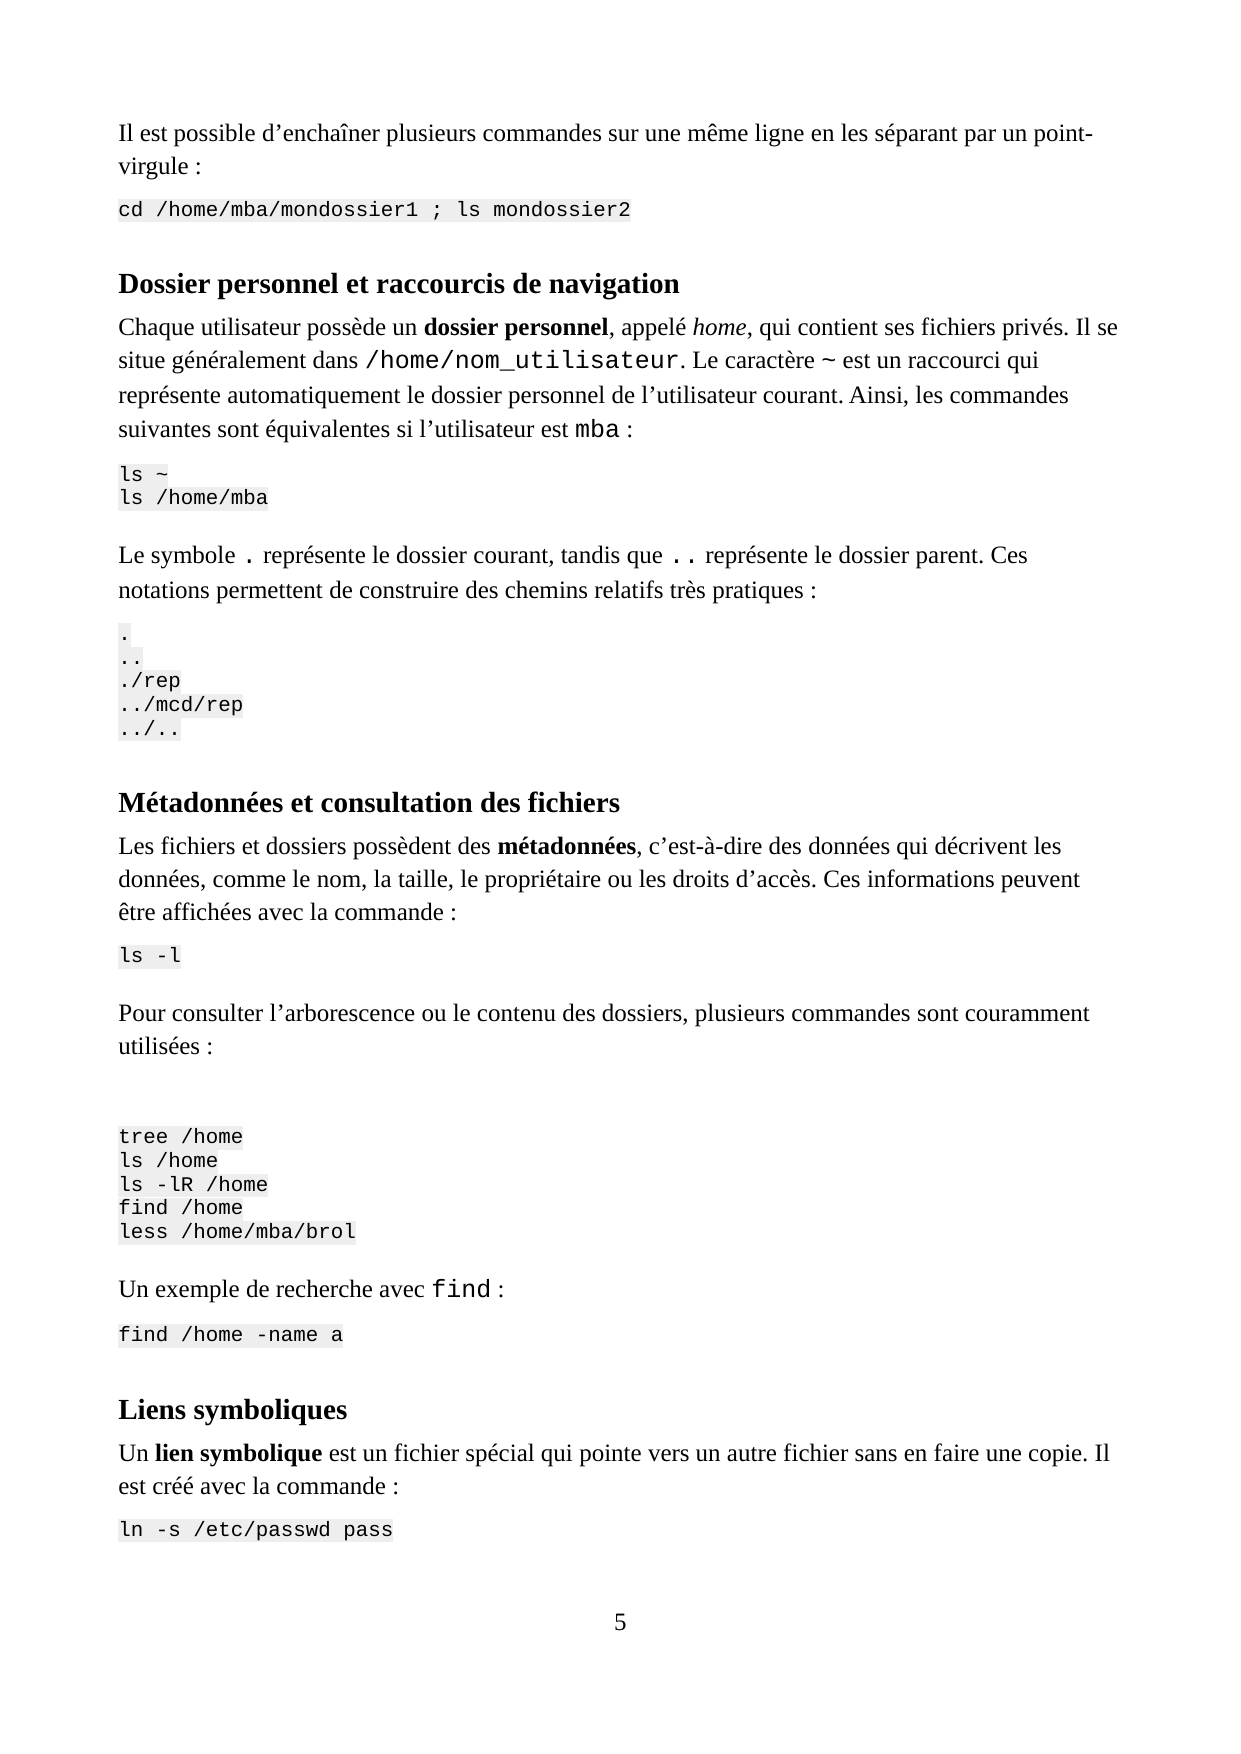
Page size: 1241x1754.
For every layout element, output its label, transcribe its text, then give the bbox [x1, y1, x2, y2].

text ls /home/mba [118, 487, 1122, 511]
text ls -lR /home [118, 1174, 1122, 1197]
text ls ~ [118, 464, 1122, 487]
text Pour consulter l’arborescence ou le contenu des dossiers, plusieurs commandes sont couramment utilisées : [118, 998, 1122, 1060]
text . [118, 623, 1122, 647]
text find /home -name a [118, 1324, 1122, 1348]
text Chaque utilisateur possède un dossier personnel, appelé home, qui contient ses fichiers privés. Il se situe généralement dans /home/nom_utilisateur. Le caractère ~ est un raccourci qui représente automatiquement le dossier personnel de l’utilisateur courant. Ainsi, les commandes suivantes sont équivalentes si l’utilisateur est mba : [118, 312, 1122, 444]
subtitle Dossier personnel et raccourcis de navigation [118, 266, 1122, 300]
text Il est possible d’enchaîner plusieurs commandes sur une même ligne en les séparant par un point-virgule : [118, 118, 1122, 180]
text ls -l [118, 945, 1122, 969]
text tree /home [118, 1126, 1122, 1150]
text Un lien symbolique est un fichier spécial qui pointe vers un autre fichier sans en faire une copie. Il est créé avec la commande : [118, 1438, 1122, 1500]
text Le symbole . représente le dossier courant, tandis que .. représente le dossier parent. Ces notations permettent de construire des chemins relatifs très pratiques : [118, 540, 1122, 604]
subtitle Métadonnées et consultation des fichiers [118, 785, 1122, 819]
text ln -s /etc/passwd pass [118, 1518, 1122, 1542]
text Un exemple de recherche avec find : [118, 1274, 1122, 1305]
text ls /home [118, 1150, 1122, 1174]
text less /home/mba/brol [118, 1221, 1122, 1245]
subtitle Liens symboliques [118, 1392, 1122, 1425]
text Les fichiers et dossiers possèdent des métadonnées, c’est-à-dire des données qui décrivent les données, comme le nom, la taille, le propriétaire ou les droits d’accès. Ces informations peuvent être affichées avec la commande : [118, 831, 1122, 926]
text ./rep [118, 670, 1122, 694]
text .. [118, 647, 1122, 670]
text cd /home/mba/mondossier1 ; ls mondossier2 [118, 199, 1122, 222]
text ../.. [118, 718, 1122, 741]
text find /home [118, 1197, 1122, 1221]
text ../mcd/rep [118, 694, 1122, 718]
